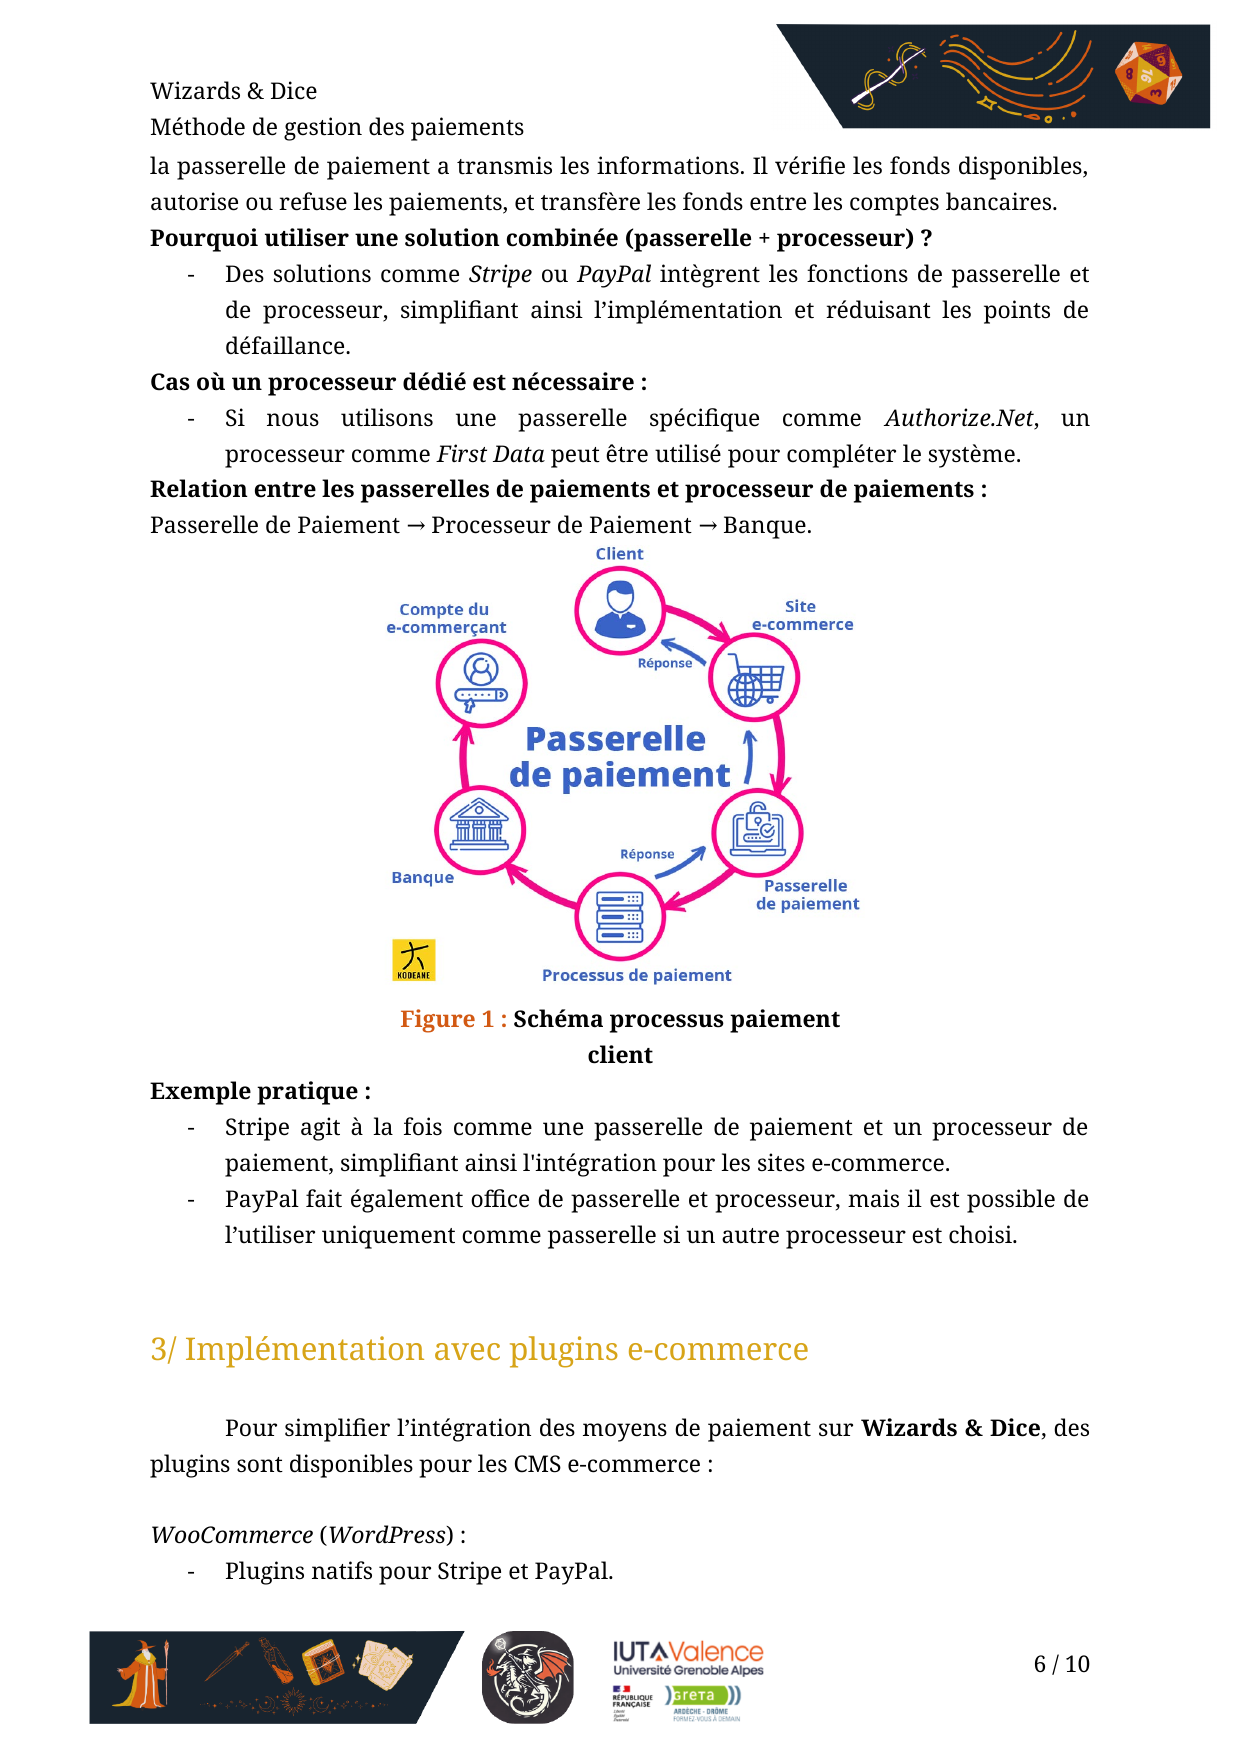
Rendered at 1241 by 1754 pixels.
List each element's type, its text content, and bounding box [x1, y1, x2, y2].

list Des solutions comme Stripe ou PayPal intègrent les fonctions de passerelle et de processeur, simplifiant ainsi l’implémentation et réduisant les points de défaillance. [187, 258, 1090, 361]
text Pourquoi utiliser une solution combinée (passerelle + processeur) ? [150, 222, 1090, 253]
list PayPal fait également office de passerelle et processeur, mais il est possible de l’utiliser uniquement comme passerelle si un autre processeur est choisi. [187, 1183, 1090, 1250]
list Si nous utilisons une passerelle spécifique comme Authorize.Net, un processeur comme First Data peut être utilisé pour compléter le système. [187, 402, 1090, 469]
text Passerelle de Paiement → Processeur de Paiement → Banque. [150, 509, 1090, 541]
text Pour simplifier l’intégration des moyens de paiement sur Wizards & Dice, des plugins sont disponibles pour les CMS e-commerce : [150, 1412, 1090, 1479]
text la passerelle de paiement a transmis les informations. Il vérifie les fonds disponibles, autorise ou refuse les paiements, et transfère les fonds entre les comptes bancaires. [150, 150, 1090, 217]
text Exemple pratique : [150, 1075, 1090, 1106]
picture [81, 1620, 788, 1733]
picture [771, 21, 1218, 131]
text Relation entre les passerelles de paiements et processeur de paiements : [150, 473, 1090, 505]
text Cas où un processeur dédié est nécessaire : [150, 366, 1090, 397]
subtitle Implémentation avec plugins e-commerce [150, 1327, 1090, 1369]
list Plugins natifs pour Stripe et PayPal. [187, 1555, 1090, 1587]
list Stripe agit à la fois comme une passerelle de paiement et un processeur de paiement, simplifiant ainsi l'intégration pour les sites e-commerce. [187, 1111, 1090, 1178]
picture [375, 545, 865, 986]
text Figure 1 : Schéma processus paiement client [376, 986, 864, 1070]
text WooCommerce (WordPress) : [150, 1519, 1090, 1551]
